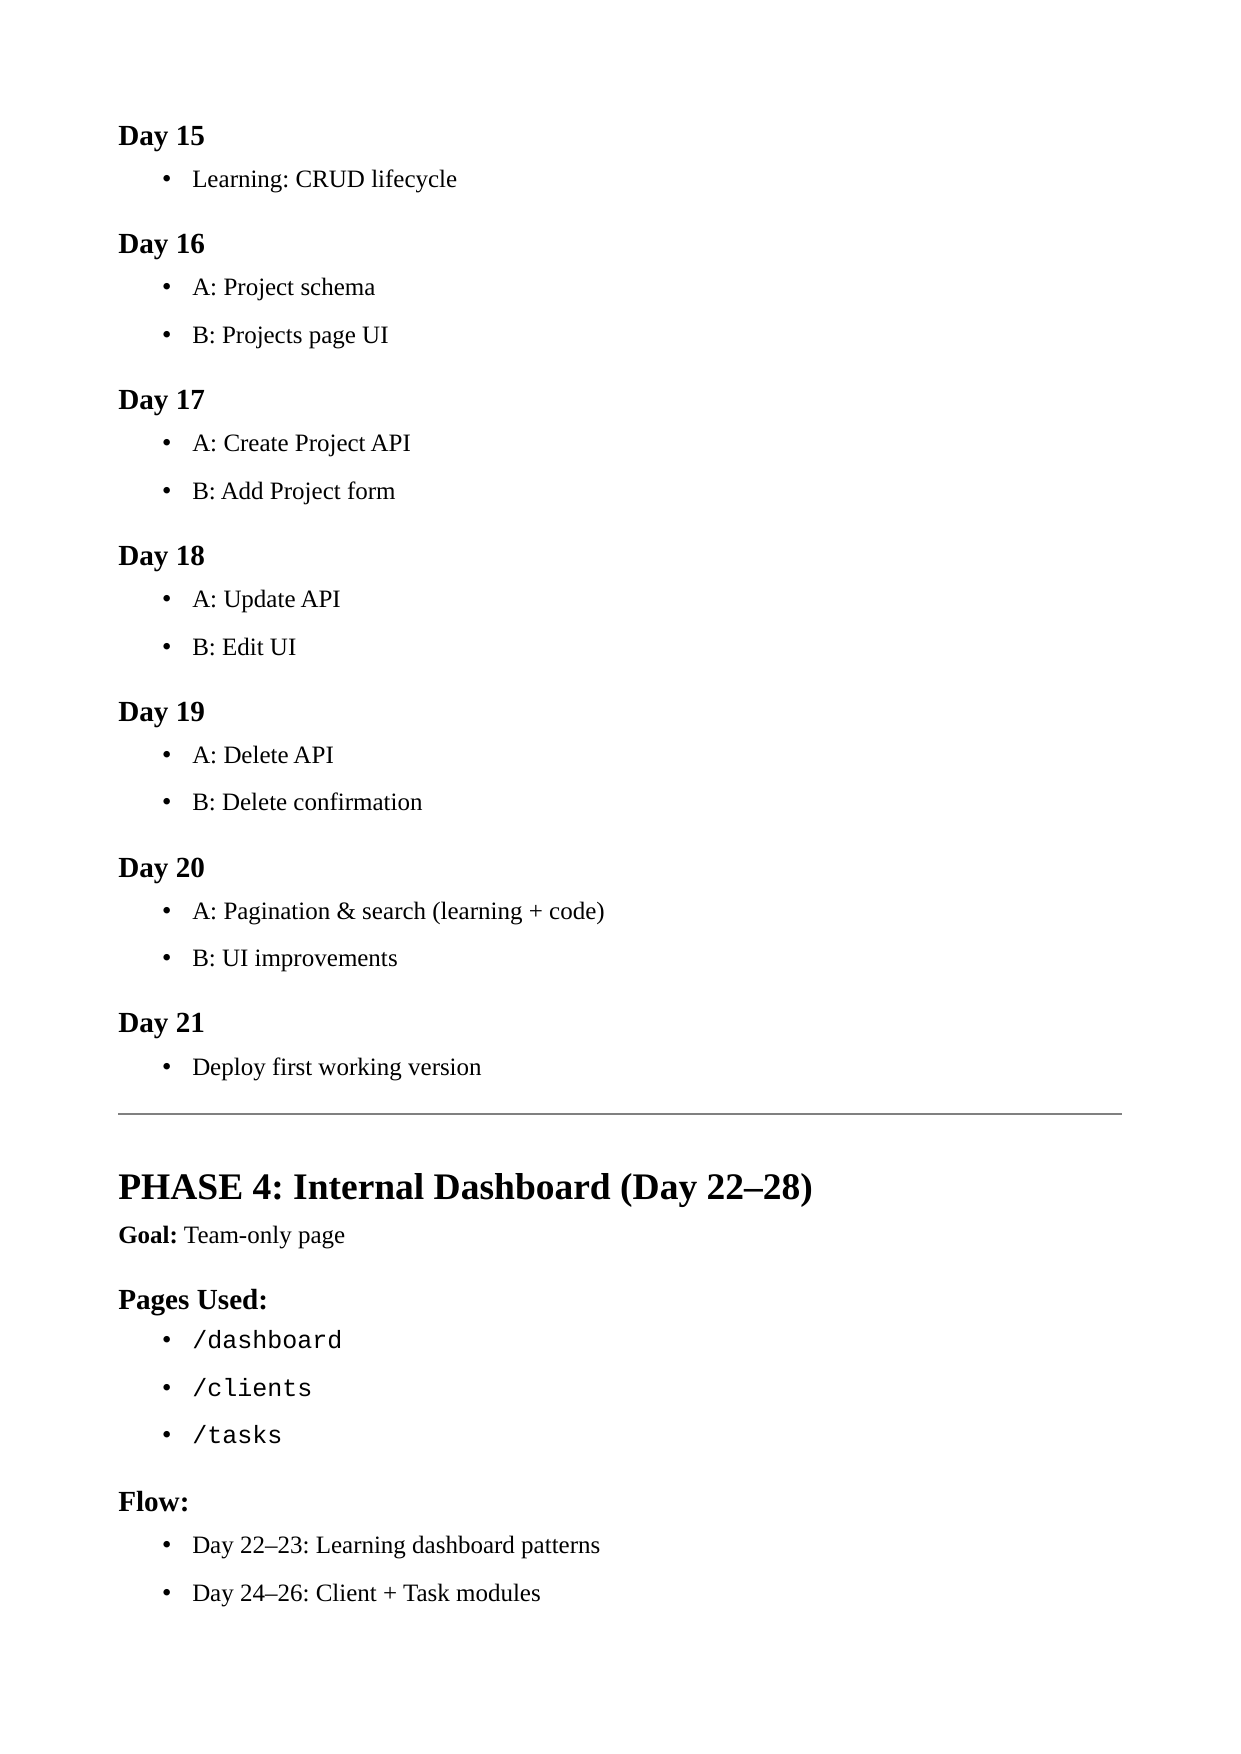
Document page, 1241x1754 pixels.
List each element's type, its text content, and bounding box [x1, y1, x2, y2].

list /tasks [162, 1422, 1122, 1451]
subtitle Day 15 [118, 118, 1122, 152]
subtitle Day 17 [118, 382, 1122, 416]
subtitle Day 20 [118, 850, 1122, 883]
subtitle PHASE 4: Internal Dashboard (Day 22–28) [118, 1164, 1122, 1207]
list A: Delete API [162, 740, 1122, 769]
list Learning: CRUD lifecycle [162, 164, 1122, 193]
subtitle Day 21 [118, 1006, 1122, 1039]
list A: Update API [162, 584, 1122, 613]
subtitle Day 18 [118, 538, 1122, 572]
list A: Pagination & search (learning + code) [162, 896, 1122, 924]
list Deploy first working version [162, 1052, 1122, 1080]
subtitle Pages Used: [118, 1282, 1122, 1316]
list A: Create Project API [162, 428, 1122, 457]
list Day 24–26: Client + Task modules [162, 1578, 1122, 1606]
list Day 22–23: Learning dashboard patterns [162, 1530, 1122, 1559]
list A: Project schema [162, 272, 1122, 301]
list B: Projects page UI [162, 320, 1122, 349]
subtitle Flow: [118, 1484, 1122, 1517]
subtitle Day 19 [118, 694, 1122, 727]
list B: Add Project form [162, 476, 1122, 504]
list /clients [162, 1375, 1122, 1403]
list B: UI improvements [162, 943, 1122, 972]
list B: Delete confirmation [162, 787, 1122, 816]
list B: Edit UI [162, 632, 1122, 660]
list /dashboard [162, 1328, 1122, 1356]
text Goal: Team-only page [118, 1220, 1122, 1249]
subtitle Day 16 [118, 226, 1122, 260]
